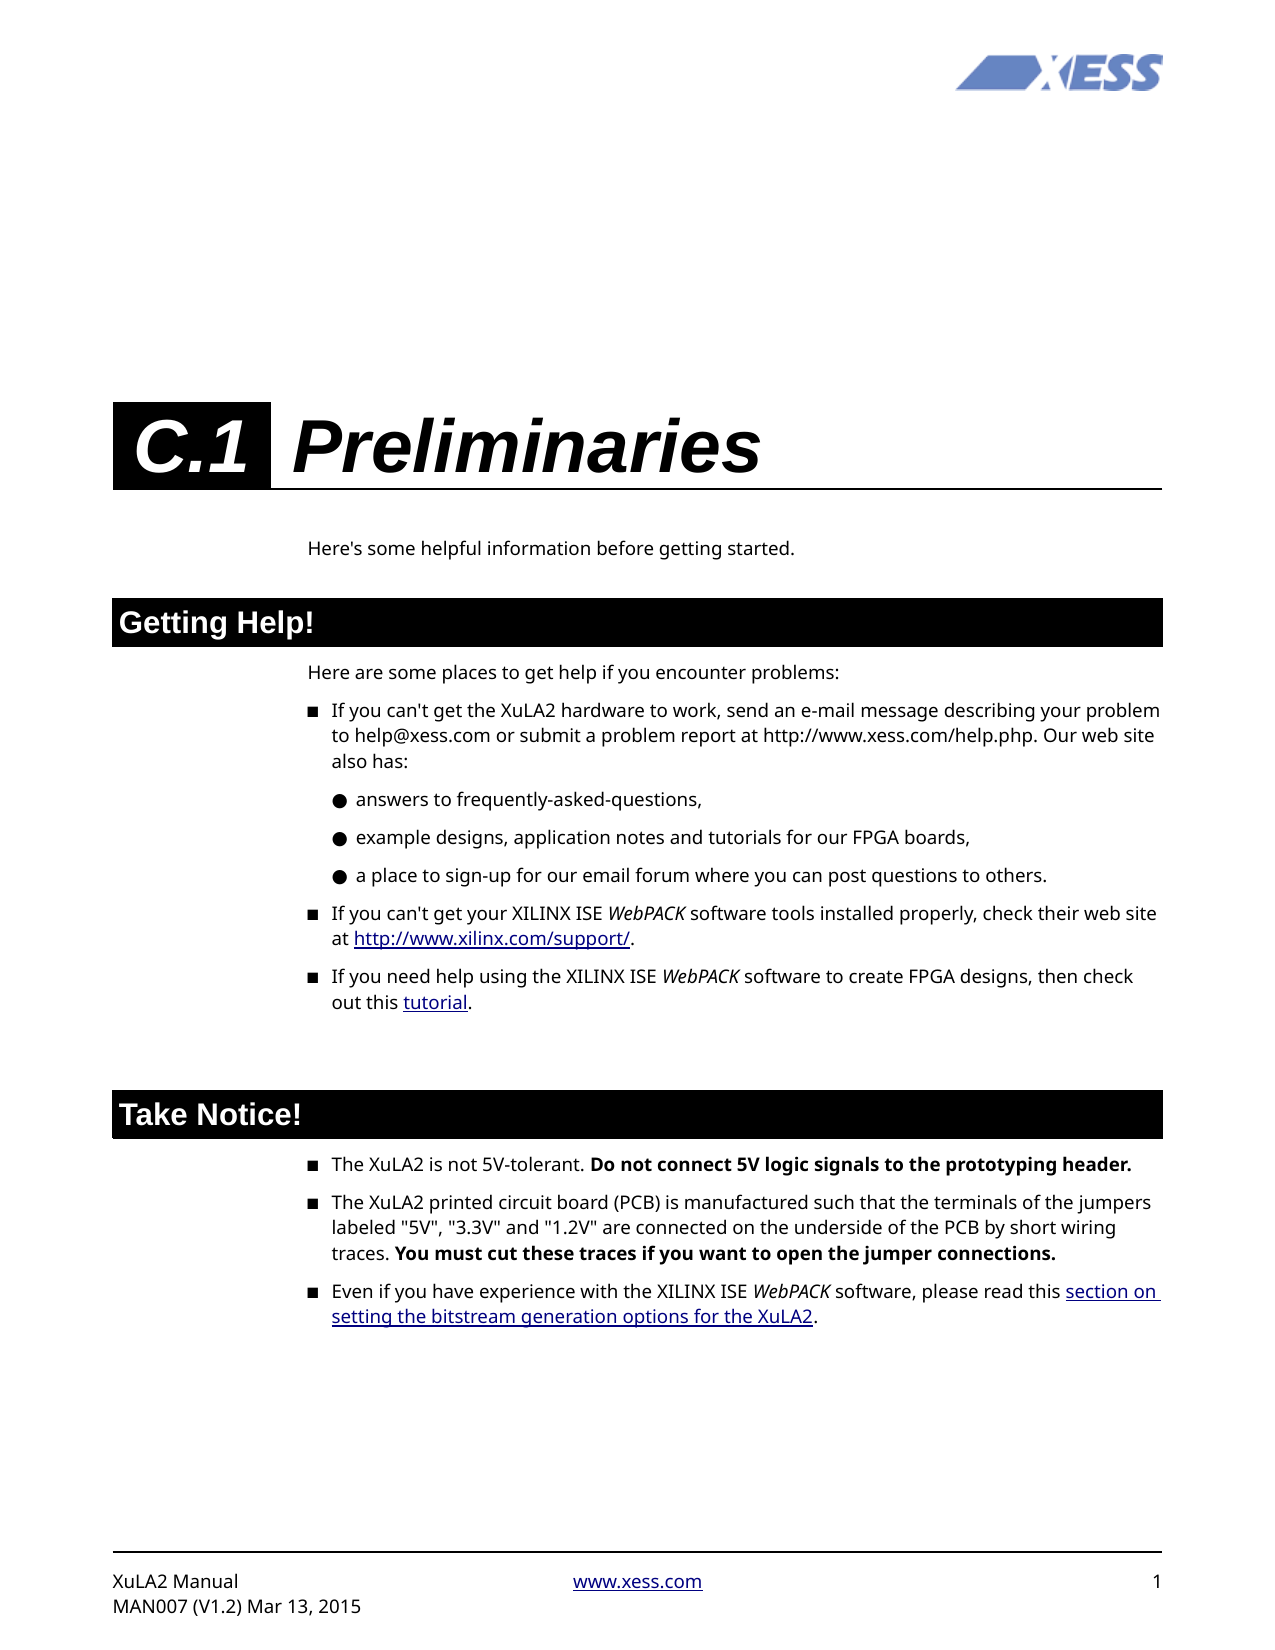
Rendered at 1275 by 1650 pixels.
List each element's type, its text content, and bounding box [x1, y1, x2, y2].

list answers to frequently-asked-questions, [331, 786, 1162, 812]
list example designs, application notes and tutorials for our FPGA boards, [331, 824, 1162, 850]
list a place to sign-up for our email forum where you can post questions to others. [331, 862, 1162, 888]
list The XuLA2 printed circuit board (PCB) is manufactured such that the terminals of the jumpers labeled "5V", "3.3V" and "1.2V" are connected on the underside of the PCB by short wiring traces. You must cut these traces if you want to open the jumper connections. [307, 1189, 1162, 1266]
subtitle Preliminaries [271, 402, 1162, 488]
subtitle Take Notice! [114, 1091, 1162, 1138]
list If you can't get your XILINX ISE WebPACK software tools installed properly, check their web site at http://www.xilinx.com/support/. [307, 900, 1162, 951]
text Here are some places to get help if you encounter problems: [307, 659, 1162, 684]
subtitle Getting Help! [114, 599, 1162, 646]
list Even if you have experience with the XILINX ISE WebPACK software, please read this section on setting the bitstream generation options for the XuLA2. [307, 1278, 1162, 1329]
list If you need help using the XILINX ISE WebPACK software to create FPGA designs, then check out this tutorial. [307, 964, 1162, 1015]
text Here's some helpful information before getting started. [307, 535, 1162, 561]
table_cell [955, 54, 1163, 91]
list The XuLA2 is not 5V-tolerant. Do not connect 5V logic signals to the prototyping header. [307, 1151, 1162, 1177]
list If you can't get the XuLA2 hardware to work, send an e-mail message describing your problem to help@xess.com or submit a problem report at http://www.xess.com/help.php. Our web site also has: [307, 697, 1162, 774]
